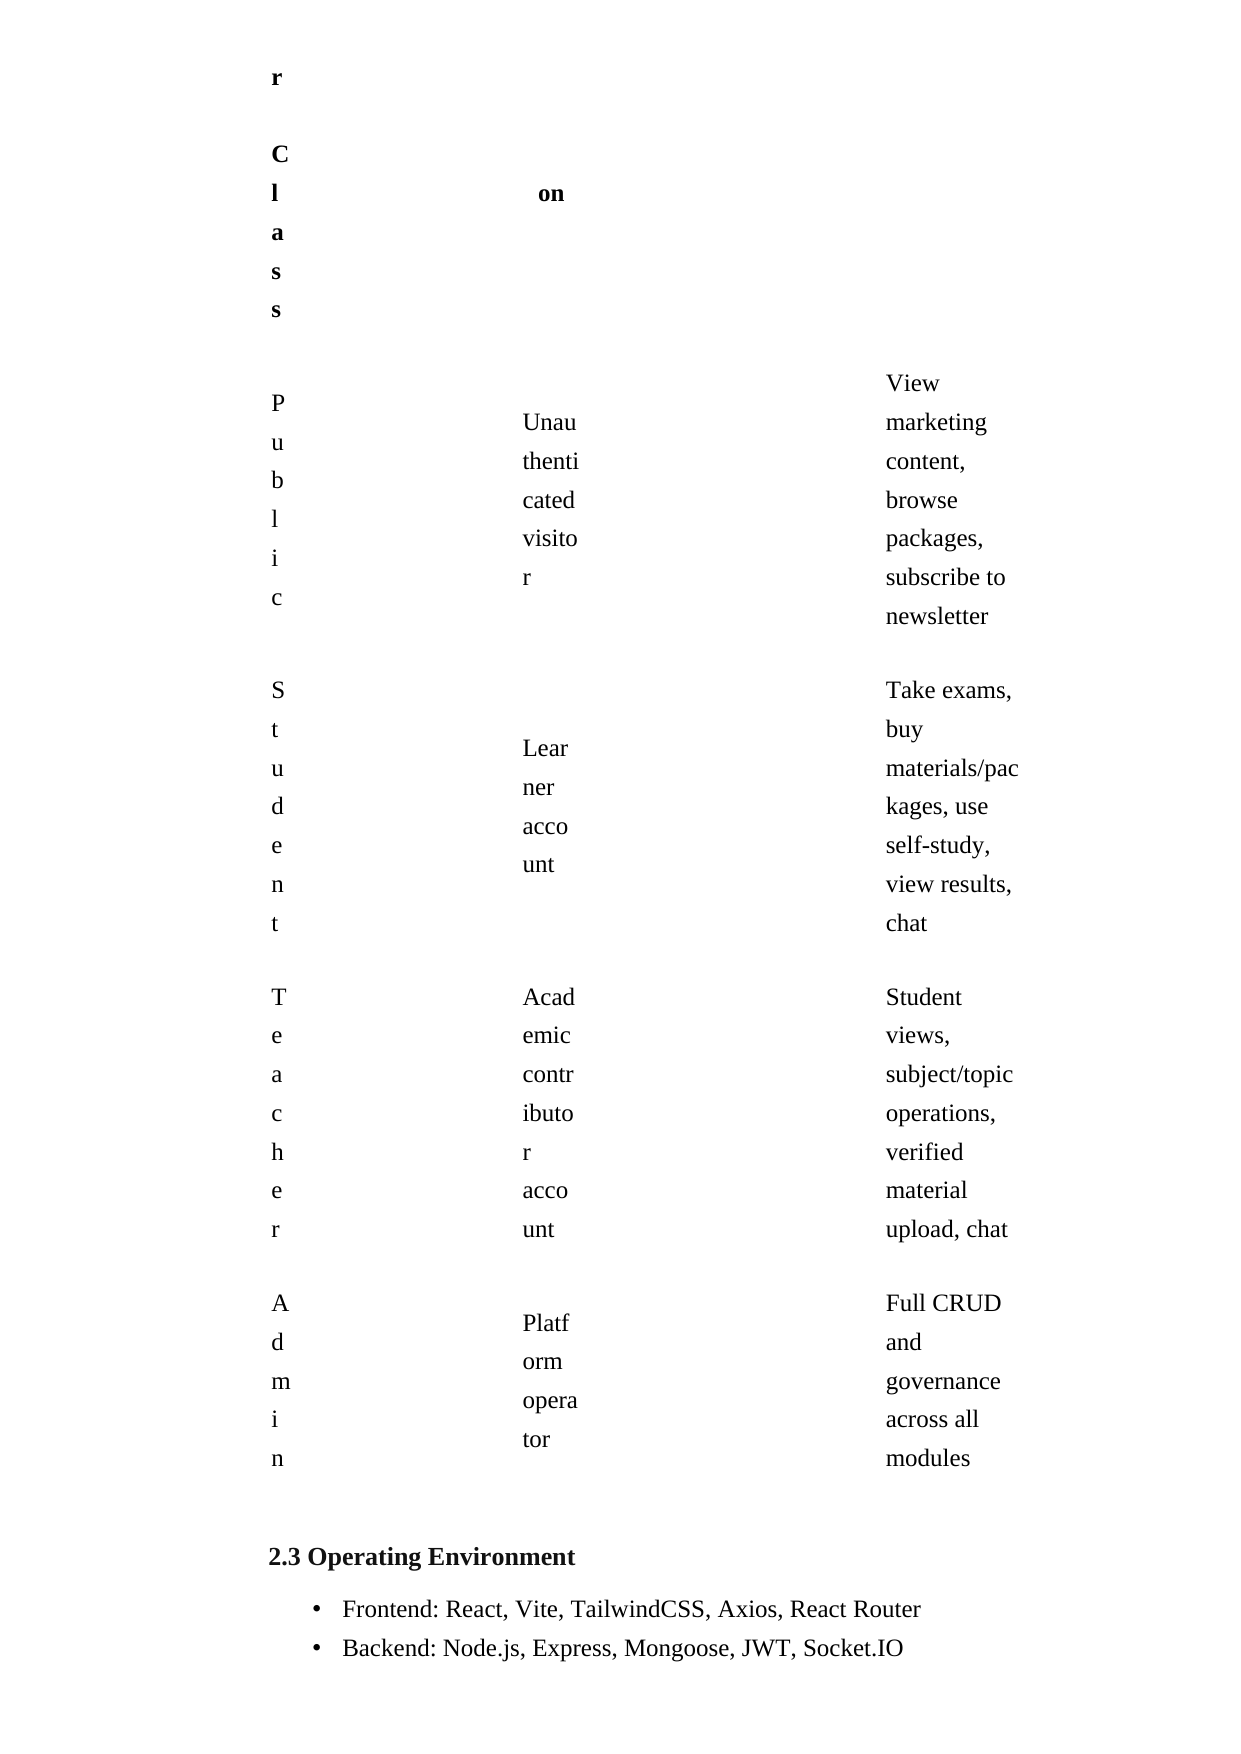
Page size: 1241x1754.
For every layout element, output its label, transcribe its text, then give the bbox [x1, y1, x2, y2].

table_cell Learner account [369, 672, 733, 979]
table_header on [369, 59, 733, 366]
table_cell Take exams, buy materials/packages, use self-study, view results, chat [733, 672, 1181, 979]
subtitle 2.3 Operating Environment [268, 1541, 1031, 1571]
table_header [733, 59, 1181, 366]
table_cell Student views, subject/topic operations, verified material upload, chat [733, 979, 1181, 1285]
table_cell Public [118, 366, 369, 672]
list Frontend: React, Vite, TailwindCSS, Axios, React Router [312, 1594, 1031, 1623]
table_cell Academic contributor account [369, 979, 733, 1285]
table_cell Full CRUD and governance across all modules [733, 1285, 1181, 1514]
list Backend: Node.js, Express, Mongoose, JWT, Socket.IO [312, 1633, 1031, 1662]
table_cell Admin [118, 1285, 369, 1514]
table_header r Class [118, 59, 369, 366]
table_cell View marketing content, browse packages, subscribe to newsletter [733, 366, 1181, 672]
table_cell Unauthenticated visitor [369, 366, 733, 672]
table_cell Student [118, 672, 369, 979]
table_cell Platform operator [369, 1285, 733, 1514]
table_cell Teacher [118, 979, 369, 1285]
